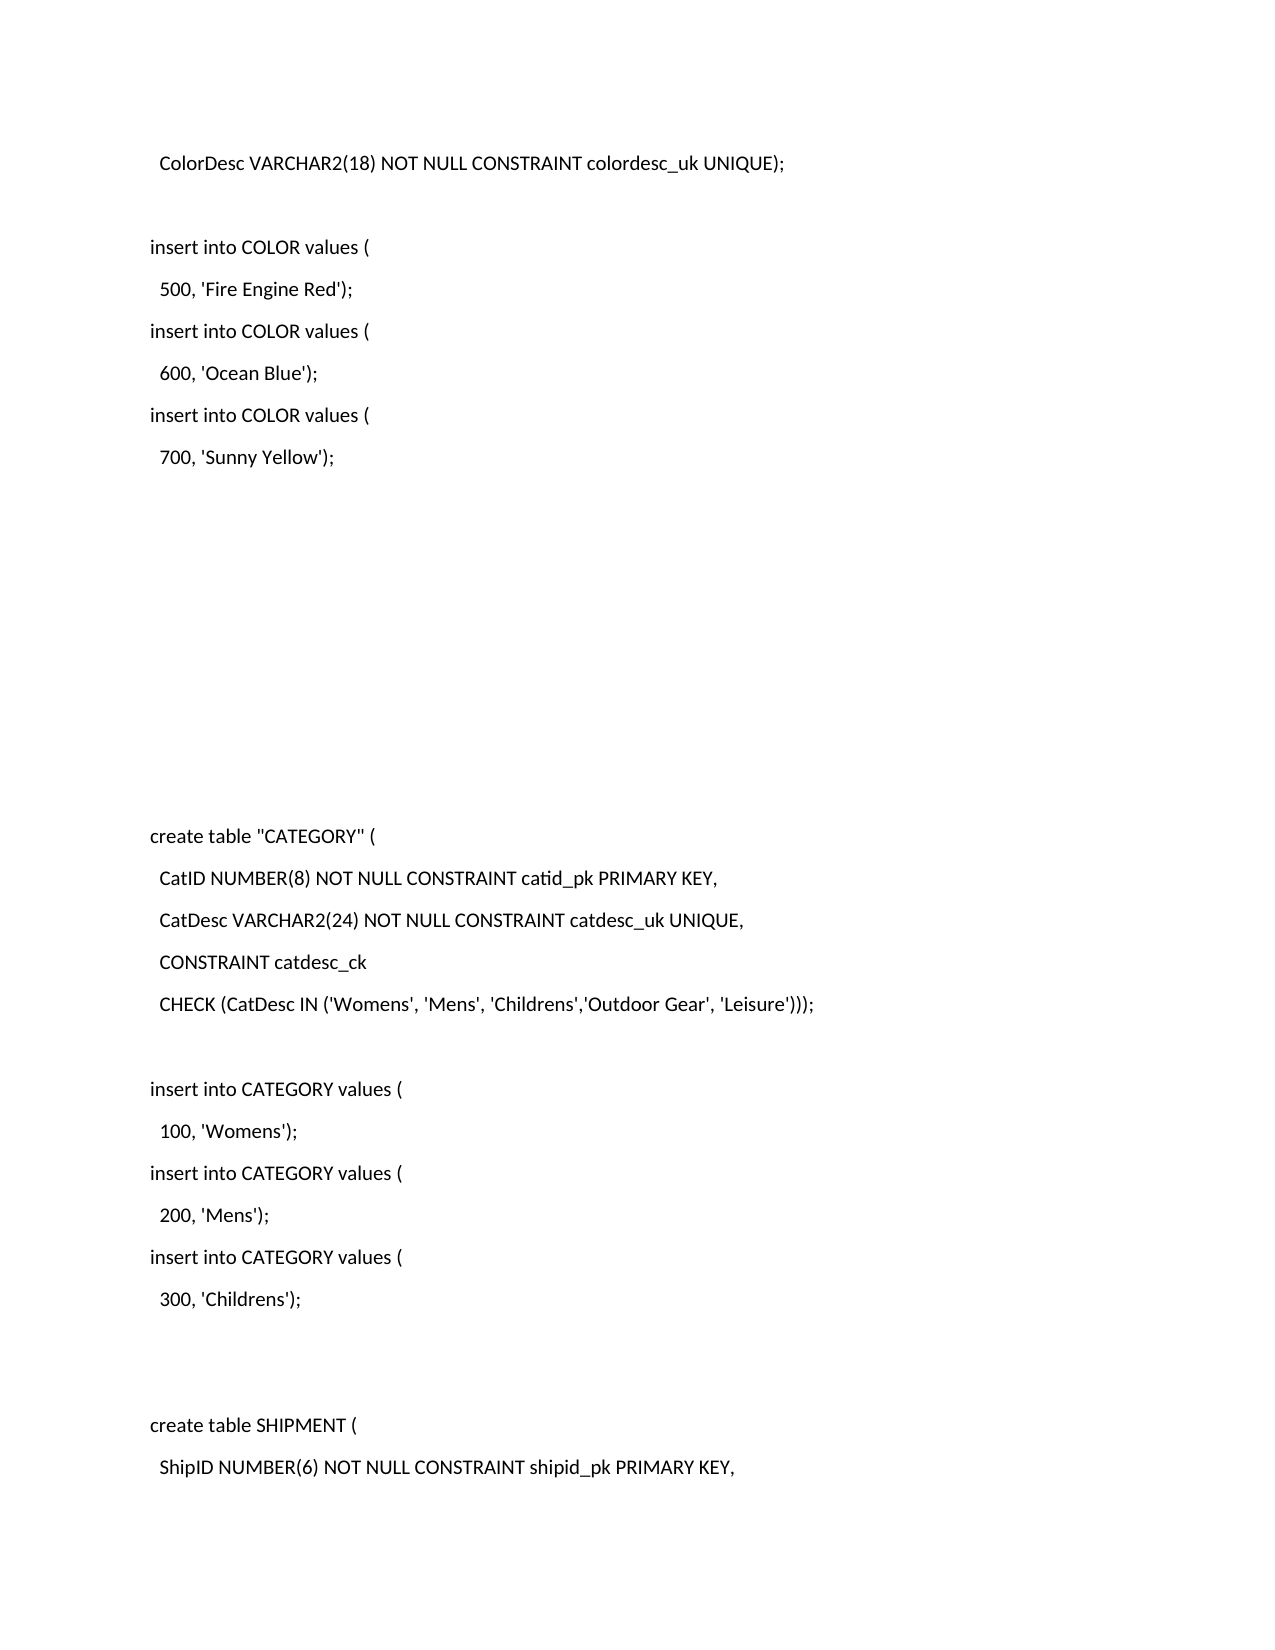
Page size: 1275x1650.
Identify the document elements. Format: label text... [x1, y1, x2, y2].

text CatID NUMBER(8) NOT NULL CONSTRAINT catid_pk PRIMARY KEY, [150, 865, 1125, 891]
text ColorDesc VARCHAR2(18) NOT NULL CONSTRAINT colordesc_uk UNIQUE); [150, 150, 1125, 175]
text 100, 'Womens'); [150, 1118, 1125, 1143]
text insert into CATEGORY values ( [150, 1076, 1125, 1101]
text 700, 'Sunny Yellow'); [150, 444, 1125, 470]
text CHECK (CatDesc IN ('Womens', 'Mens', 'Childrens','Outdoor Gear', 'Leisure'))); [150, 992, 1125, 1017]
text insert into CATEGORY values ( [150, 1160, 1125, 1185]
text CatDesc VARCHAR2(24) NOT NULL CONSTRAINT catdesc_uk UNIQUE, [150, 907, 1125, 933]
text insert into COLOR values ( [150, 318, 1125, 344]
text 600, 'Ocean Blue'); [150, 360, 1125, 386]
text insert into CATEGORY values ( [150, 1244, 1125, 1269]
text 300, 'Childrens'); [150, 1286, 1125, 1312]
text 200, 'Mens'); [150, 1202, 1125, 1227]
text CONSTRAINT catdesc_ck [150, 949, 1125, 975]
text 500, 'Fire Engine Red'); [150, 276, 1125, 302]
text ShipID NUMBER(6) NOT NULL CONSTRAINT shipid_pk PRIMARY KEY, [150, 1454, 1125, 1480]
text create table SHIPMENT ( [150, 1412, 1125, 1438]
text insert into COLOR values ( [150, 234, 1125, 259]
text insert into COLOR values ( [150, 402, 1125, 428]
text create table "CATEGORY" ( [150, 823, 1125, 849]
